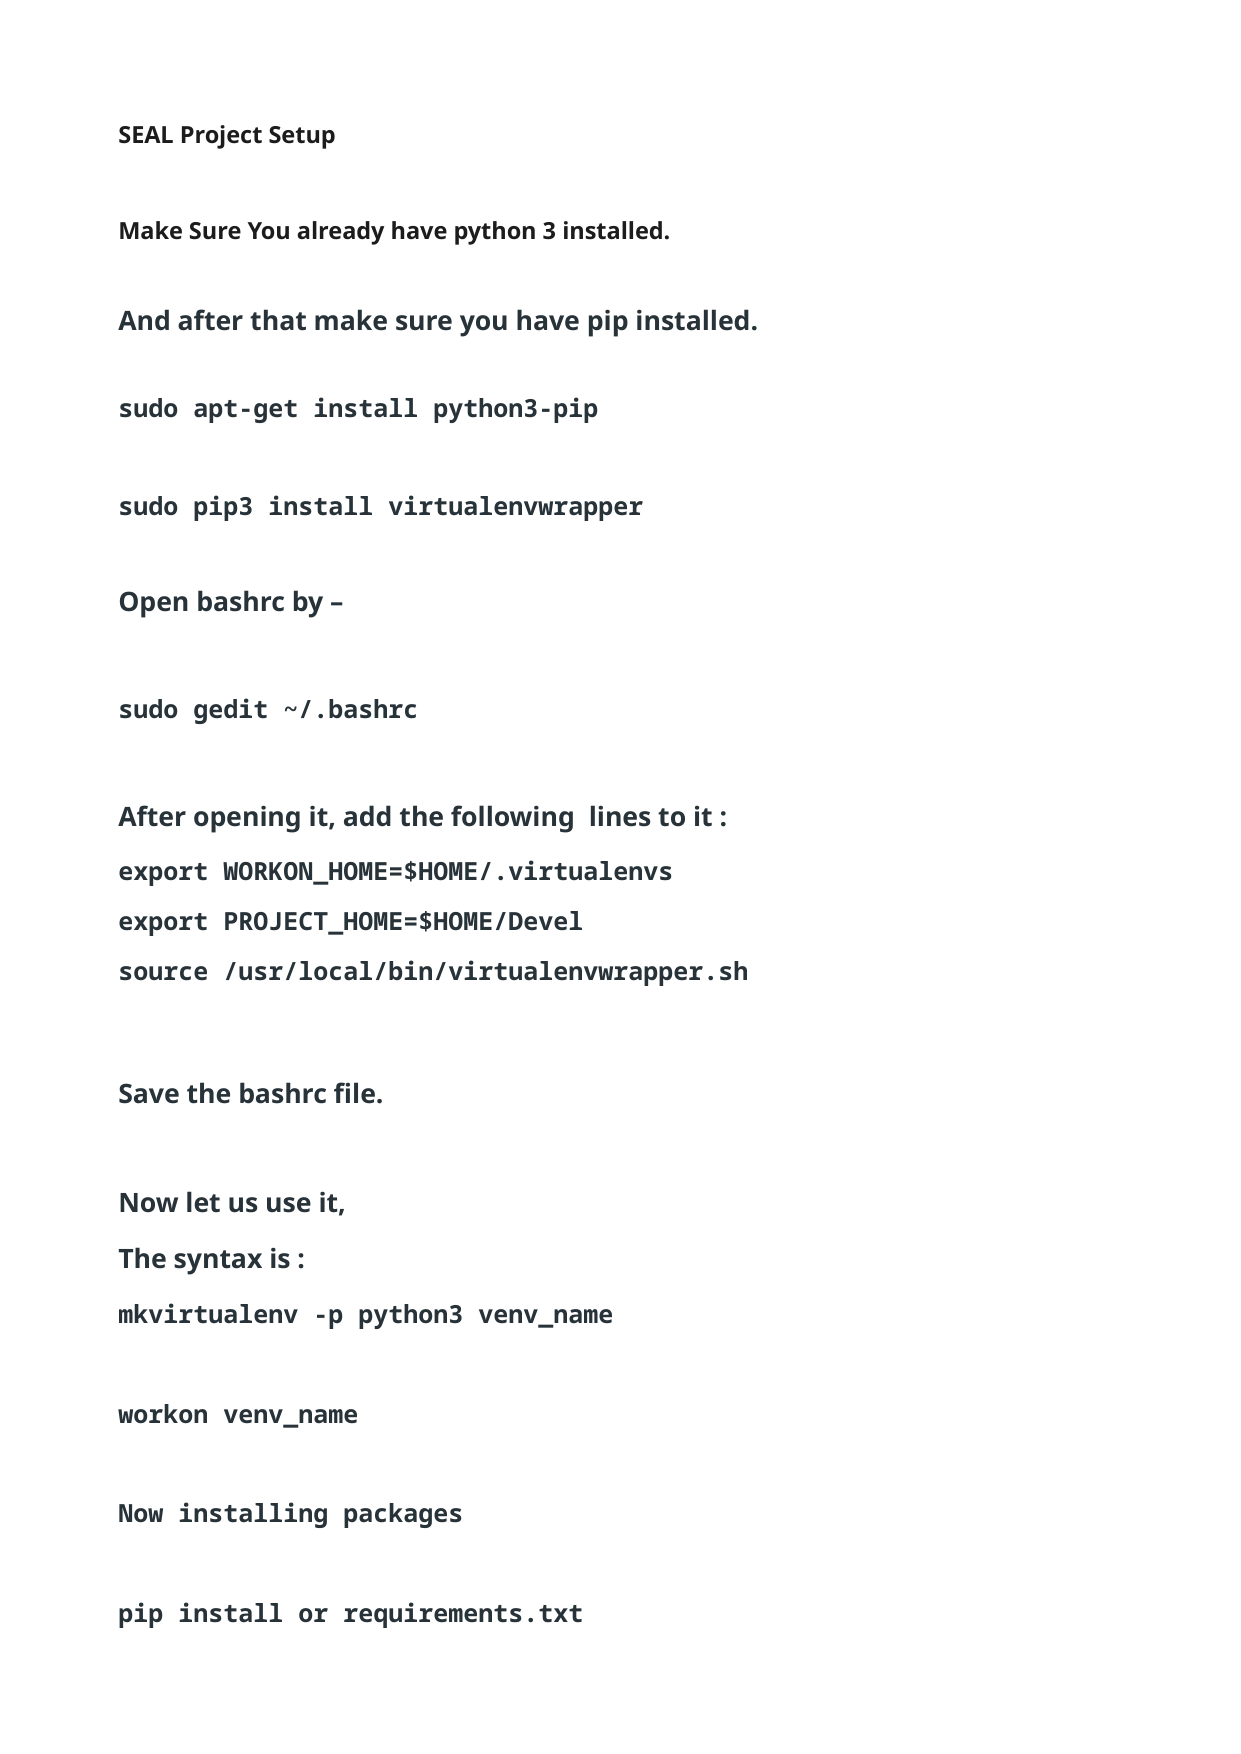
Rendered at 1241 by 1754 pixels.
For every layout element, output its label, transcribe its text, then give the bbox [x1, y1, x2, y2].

text export WORKON_HOME=$HOME/.virtualenvs [118, 854, 1122, 888]
text Now let us use it, [118, 1184, 1122, 1220]
text After opening it, add the following lines to it : [118, 798, 1122, 834]
text sudo gedit ~/.bashrc [118, 691, 1122, 726]
text Now installing packages [118, 1496, 1122, 1530]
text pip install or requirements.txt [118, 1595, 1122, 1629]
text The syntax is : [118, 1240, 1122, 1276]
text sudo apt-get install python3-pip [118, 390, 1122, 424]
text mkvirtualenv -p python3 venv_name [118, 1297, 1122, 1331]
text workon venv_name [118, 1396, 1122, 1431]
text source /usr/local/bin/virtualenvwrapper.sh [118, 953, 1122, 987]
text Open bashrc by – [118, 583, 1122, 619]
text Make Sure You already have python 3 installed. [118, 214, 1122, 246]
text SEAL Project Setup [118, 118, 1122, 150]
text And after that make sure you have pip installed. [118, 302, 1122, 371]
text Save the bashrc file. [118, 1075, 1122, 1111]
text export PROJECT_HOME=$HOME/Devel [118, 904, 1122, 938]
text sudo pip3 install virtualenvwrapper [118, 488, 1122, 522]
